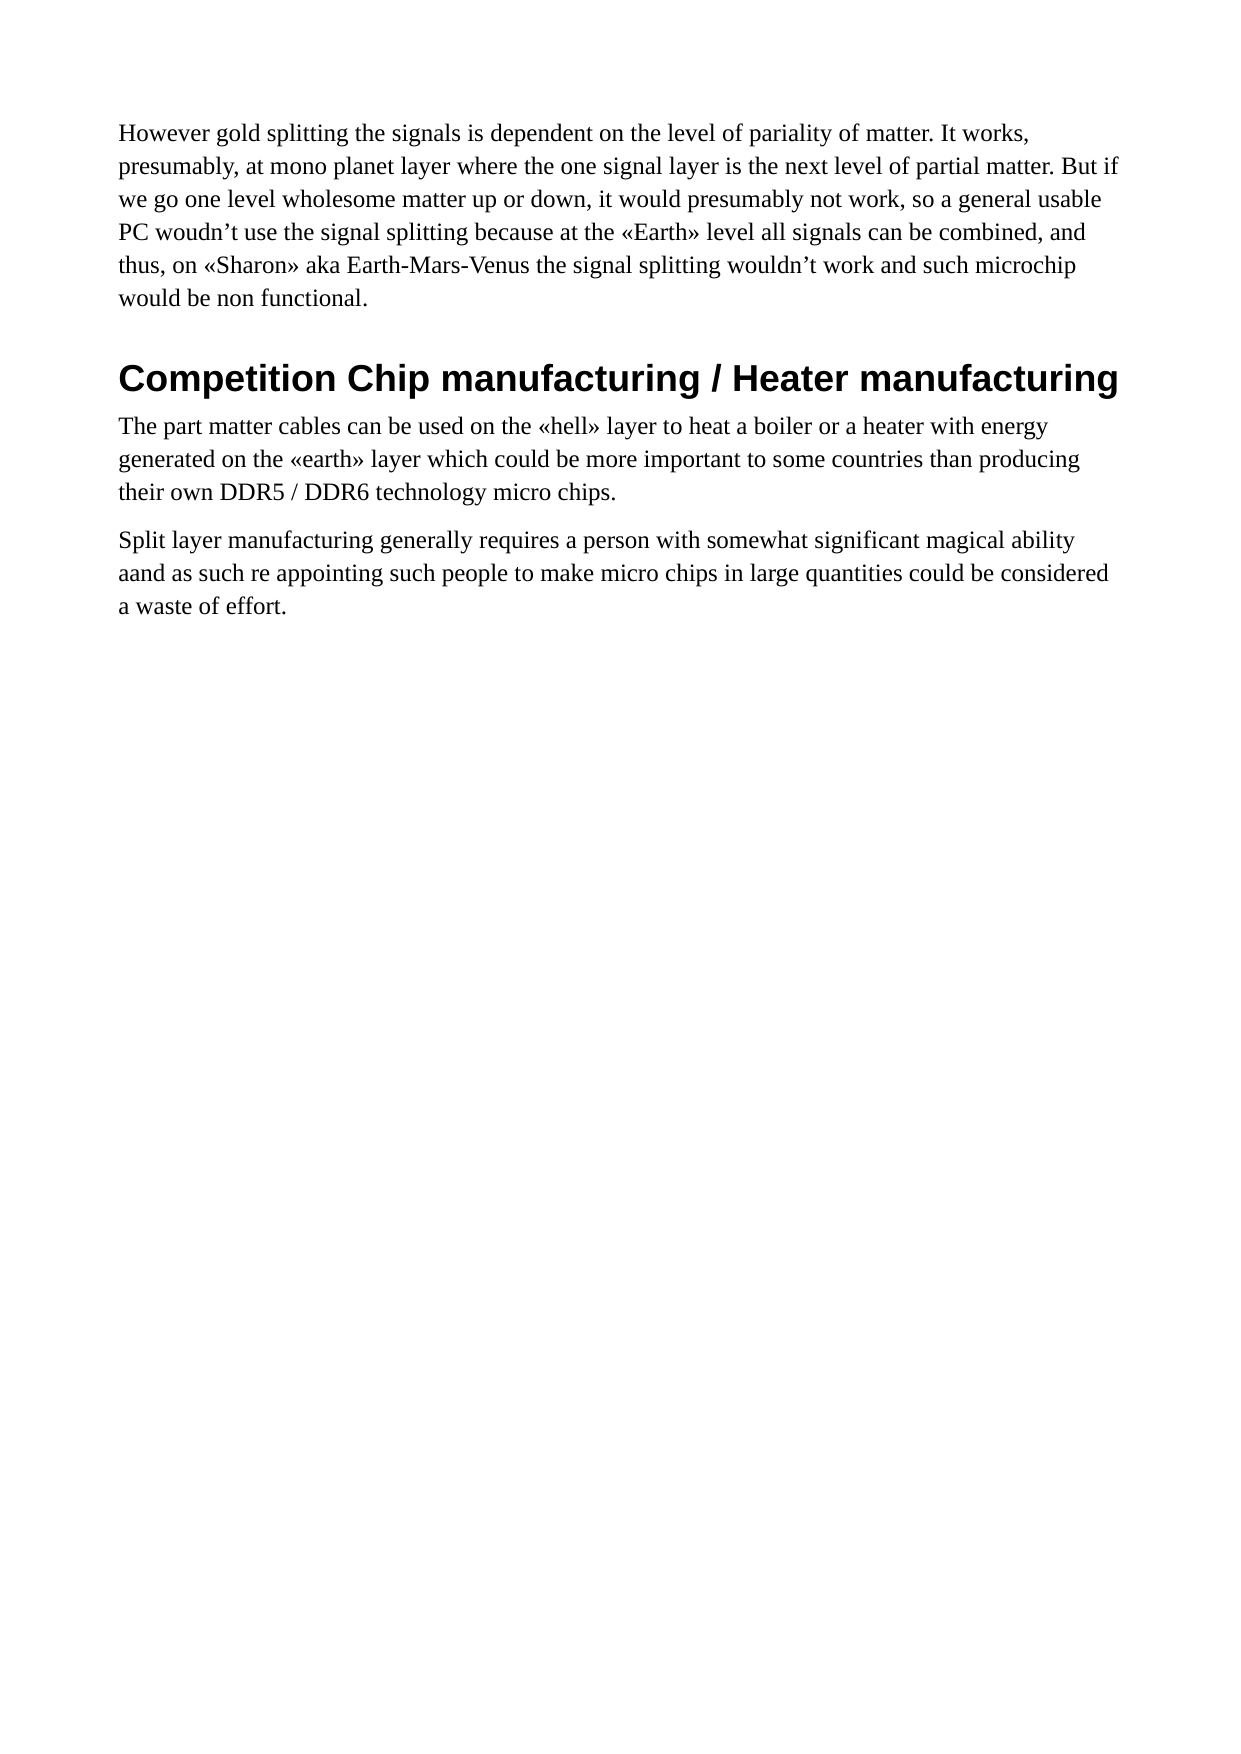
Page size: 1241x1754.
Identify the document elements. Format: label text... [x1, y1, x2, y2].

text However gold splitting the signals is dependent on the level of pariality of matter. It works, presumably, at mono planet layer where the one signal layer is the next level of partial matter. But if we go one level wholesome matter up or down, it would presumably not work, so a general usable PC woudn’t use the signal splitting because at the «Earth» level all signals can be combined, and thus, on «Sharon» aka Earth-Mars-Venus the signal splitting wouldn’t work and such microchip would be non functional. [118, 118, 1122, 312]
subtitle Competition Chip manufacturing / Heater manufacturing [118, 356, 1122, 399]
text Split layer manufacturing generally requires a person with somewhat significant magical ability aand as such re appointing such people to make micro chips in large quantities could be considered a waste of effort. [118, 525, 1122, 620]
text The part matter cables can be used on the «hell» layer to heat a boiler or a heater with energy generated on the «earth» layer which could be more important to some countries than producing their own DDR5 / DDR6 technology micro chips. [118, 411, 1122, 506]
